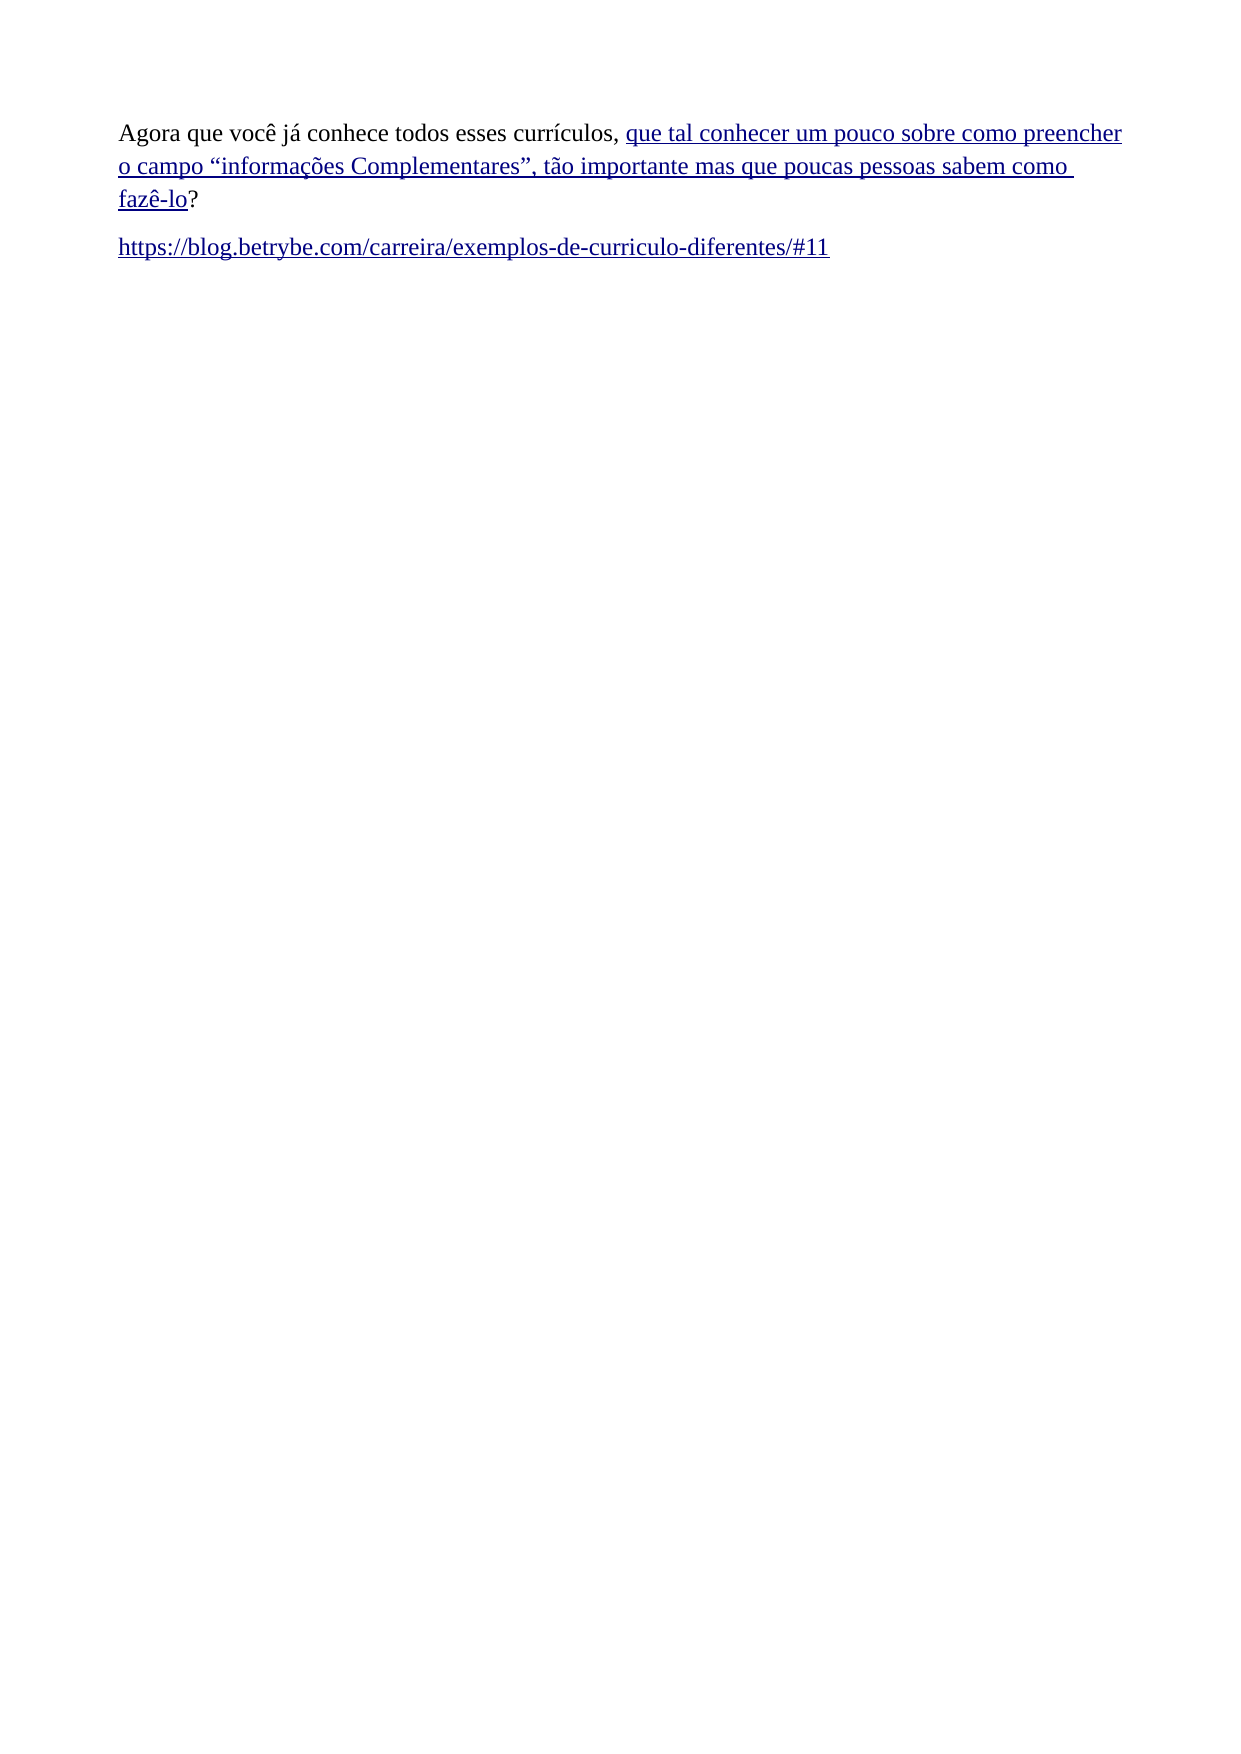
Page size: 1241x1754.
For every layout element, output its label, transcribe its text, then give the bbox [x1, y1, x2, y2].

text https://blog.betrybe.com/carreira/exemplos-de-curriculo-diferentes/#11 [118, 232, 1122, 261]
text Agora que você já conhece todos esses currículos, que tal conhecer um pouco sobre como preencher o campo “informações Complementares”, tão importante mas que poucas pessoas sabem como fazê-lo? [118, 118, 1122, 213]
